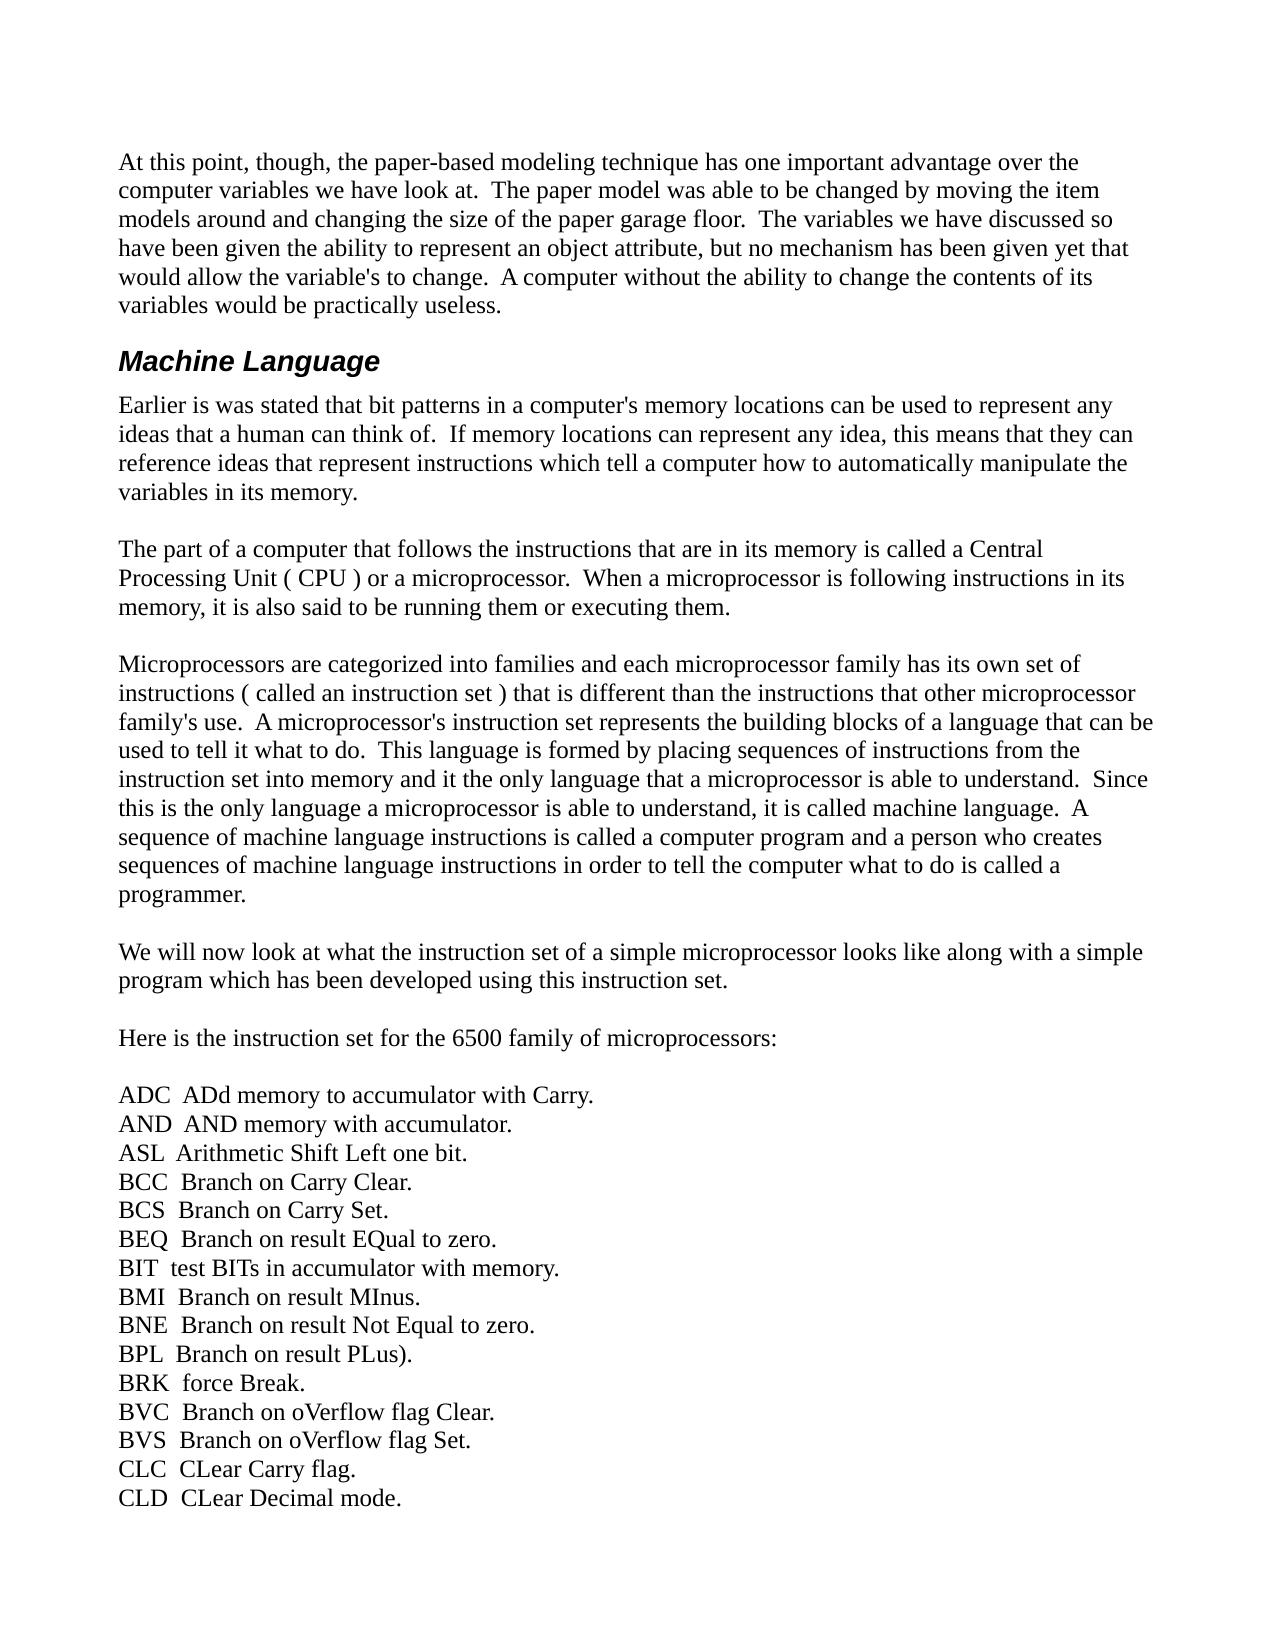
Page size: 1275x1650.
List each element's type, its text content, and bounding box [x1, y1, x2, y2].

text BRK force Break. [118, 1368, 1157, 1397]
text BMI Branch on result MInus. [118, 1282, 1157, 1310]
text ASL Arithmetic Shift Left one bit. [118, 1138, 1157, 1167]
text The part of a computer that follows the instructions that are in its memory is called a Central Processing Unit ( CPU ) or a microprocessor. When a microprocessor is following instructions in its memory, it is also said to be running them or executing them. [118, 534, 1157, 620]
text BVC Branch on oVerflow flag Clear. [118, 1397, 1157, 1425]
text BEQ Branch on result EQual to zero. [118, 1224, 1157, 1253]
text BCC Branch on Carry Clear. [118, 1167, 1157, 1195]
text AND AND memory with accumulator. [118, 1109, 1157, 1138]
text Microprocessors are categorized into families and each microprocessor family has its own set of instructions ( called an instruction set ) that is different than the instructions that other microprocessor family's use. A microprocessor's instruction set represents the building blocks of a language that can be used to tell it what to do. This language is formed by placing sequences of instructions from the instruction set into memory and it the only language that a microprocessor is able to understand. Since this is the only language a microprocessor is able to understand, it is called machine language. A sequence of machine language instructions is called a computer program and a person who creates sequences of machine language instructions in order to tell the computer what to do is called a programmer. [118, 649, 1157, 908]
text Here is the instruction set for the 6500 family of microprocessors: [118, 1023, 1157, 1052]
text ADC ADd memory to accumulator with Carry. [118, 1080, 1157, 1109]
text BPL Branch on result PLus). [118, 1339, 1157, 1368]
text BCS Branch on Carry Set. [118, 1195, 1157, 1224]
text Earlier is was stated that bit patterns in a computer's memory locations can be used to represent any ideas that a human can think of. If memory locations can represent any idea, this means that they can reference ideas that represent instructions which tell a computer how to automatically manipulate the variables in its memory. [118, 390, 1157, 505]
subtitle Machine Language [118, 344, 1157, 378]
text At this point, though, the paper-based modeling technique has one important advantage over the computer variables we have look at. The paper model was able to be changed by moving the item models around and changing the size of the paper garage floor. The variables we have discussed so have been given the ability to represent an object attribute, but no mechanism has been given yet that would allow the variable's to change. A computer without the ability to change the contents of its variables would be practically useless. [118, 147, 1157, 319]
text We will now look at what the instruction set of a simple microprocessor looks like along with a simple program which has been developed using this instruction set. [118, 937, 1157, 994]
text CLC CLear Carry flag. [118, 1454, 1157, 1483]
text BVS Branch on oVerflow flag Set. [118, 1425, 1157, 1454]
text CLD CLear Decimal mode. [118, 1483, 1157, 1512]
text BIT test BITs in accumulator with memory. [118, 1253, 1157, 1282]
text BNE Branch on result Not Equal to zero. [118, 1310, 1157, 1339]
